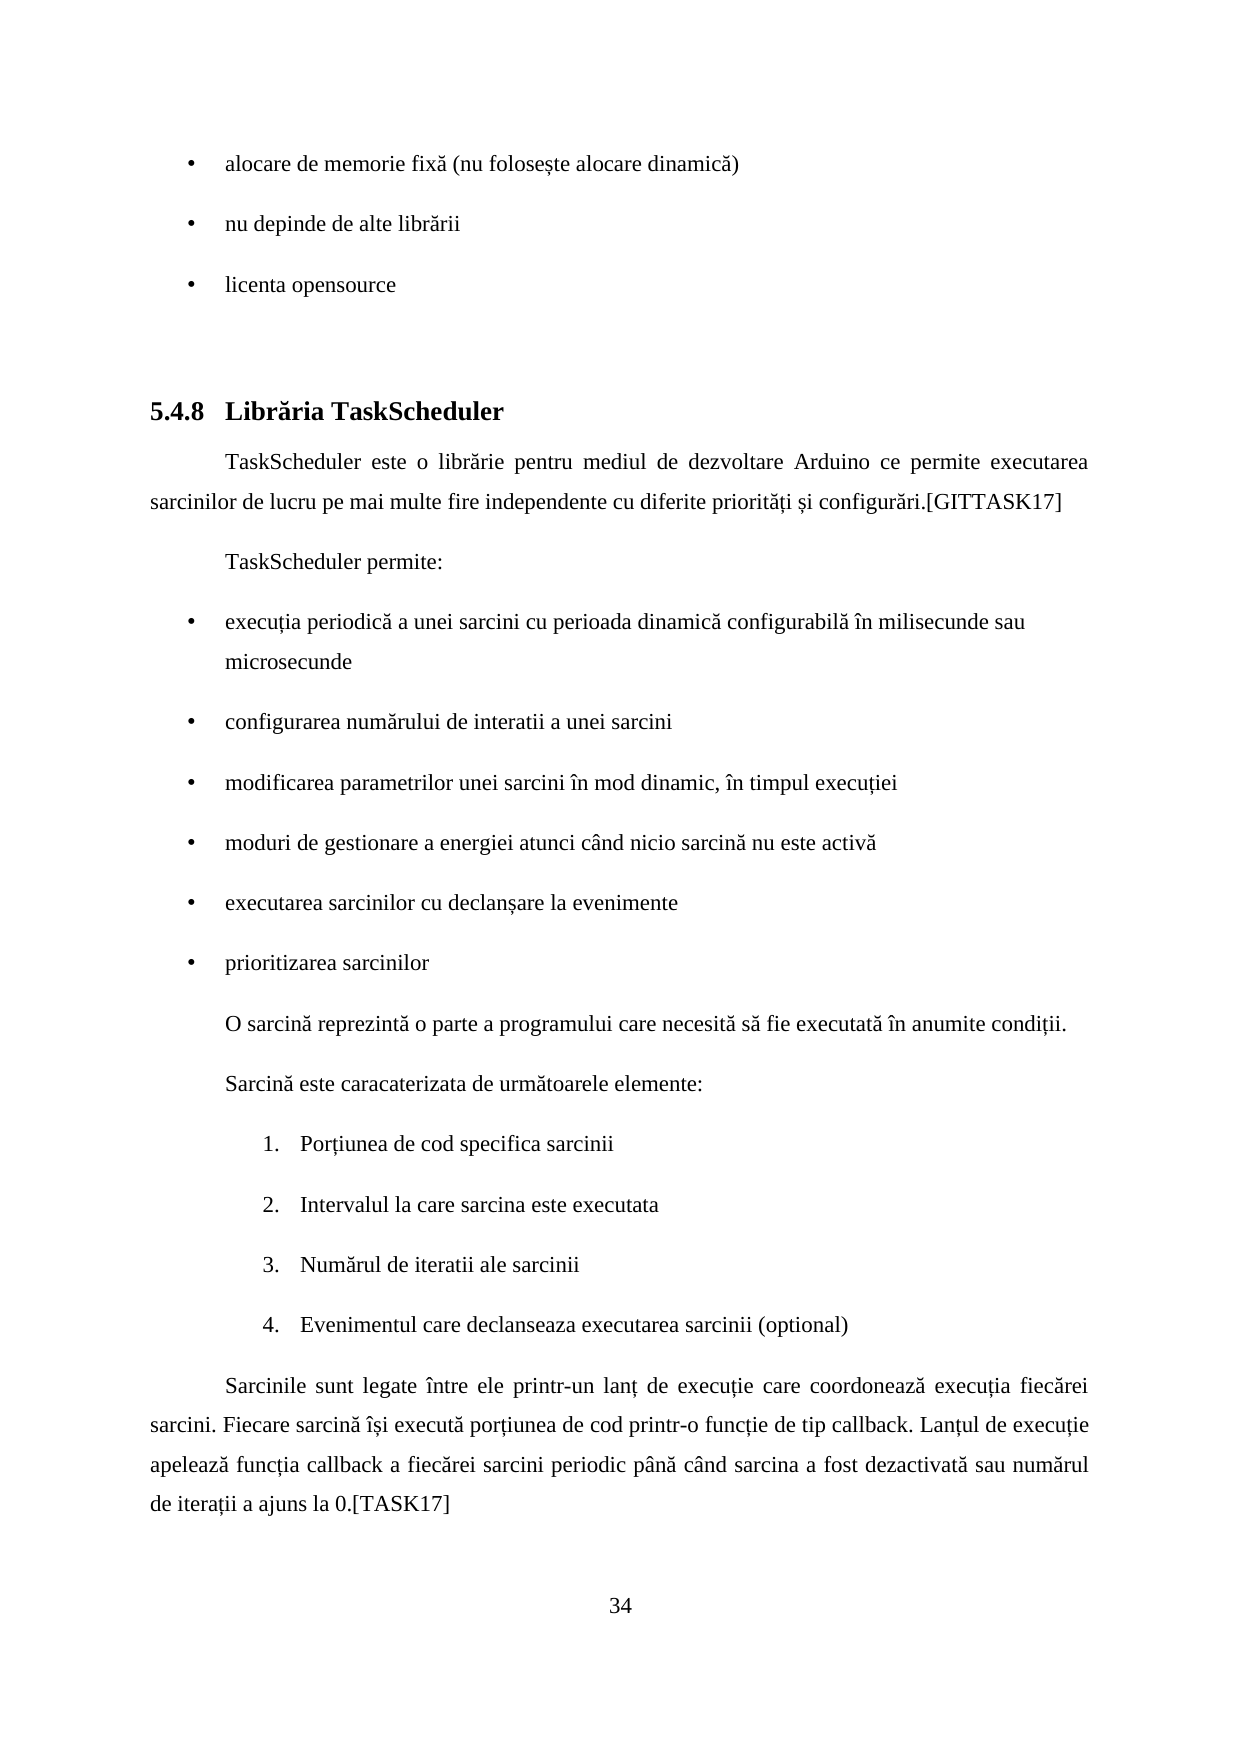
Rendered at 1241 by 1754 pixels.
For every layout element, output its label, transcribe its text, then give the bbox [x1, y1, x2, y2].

list Porțiunea de cod specifica sarcinii [262, 1130, 1091, 1157]
list nu depinde de alte librării [187, 210, 1091, 237]
list Numărul de iteratii ale sarcinii [262, 1251, 1091, 1277]
list executarea sarcinilor cu declanșare la evenimente [187, 889, 1091, 916]
list Intervalul la care sarcina este executata [262, 1191, 1091, 1217]
list prioritizarea sarcinilor [187, 949, 1091, 976]
list configurarea numărului de interatii a unei sarcini [187, 708, 1091, 734]
text TaskScheduler este o librărie pentru mediul de dezvoltare Arduino ce permite executarea sarcinilor de lucru pe mai multe fire independente cu diferite priorități și configurări.[GITTASK17] [150, 448, 1091, 514]
list execuția periodică a unei sarcini cu perioada dinamică configurabilă în milisecunde sau microsecunde [187, 608, 1091, 674]
list licenta opensource [187, 271, 1091, 297]
text Sarcină este caracaterizata de următoarele elemente: [150, 1070, 1091, 1096]
list alocare de memorie fixă (nu folosește alocare dinamică) [187, 150, 1091, 176]
list moduri de gestionare a energiei atunci când nicio sarcină nu este activă [187, 829, 1091, 855]
text Sarcinile sunt legate între ele printr-un lanț de execuție care coordonează execuția fiecărei sarcini. Fiecare sarcină își execută porțiunea de cod printr-o funcție de tip callback. Lanțul de execuție apelează funcția callback a fiecărei sarcini periodic până când sarcina a fost dezactivată sau numărul de iterații a ajuns la 0.[TASK17] [150, 1372, 1091, 1516]
subtitle Librăria TaskScheduler [150, 395, 1091, 427]
text TaskScheduler permite: [150, 548, 1091, 574]
list modificarea parametrilor unei sarcini în mod dinamic, în timpul execuției [187, 768, 1091, 795]
text O sarcină reprezintă o parte a programului care necesită să fie executată în anumite condiții. [150, 1010, 1091, 1036]
list Evenimentul care declanseaza executarea sarcinii (optional) [262, 1311, 1091, 1338]
